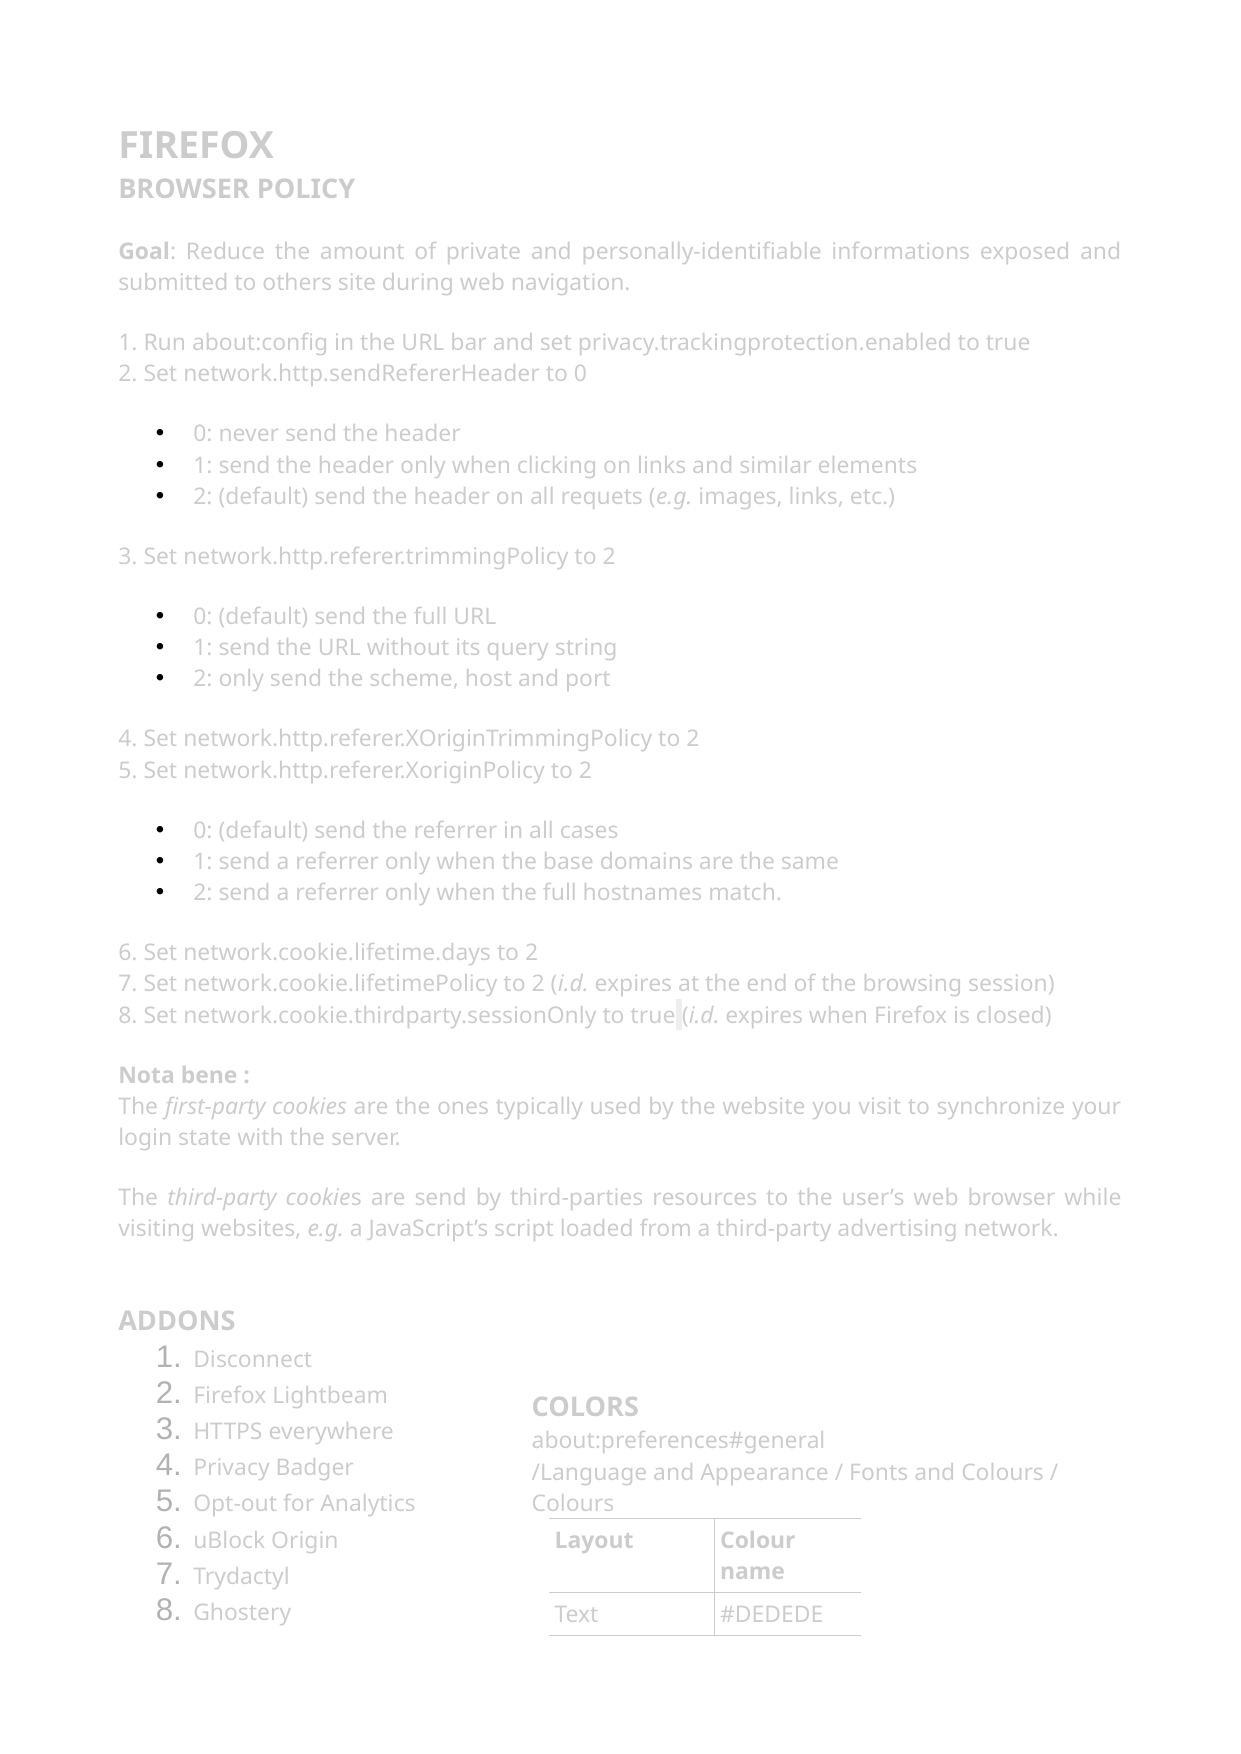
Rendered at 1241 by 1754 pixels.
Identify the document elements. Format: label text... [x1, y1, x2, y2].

list Opt-out for Analytics [156, 1482, 502, 1519]
text COLORS [531, 1387, 1122, 1424]
list uBlock Origin [156, 1519, 502, 1555]
list 1: send the URL without its query string [156, 631, 1122, 662]
text FIREFOX [118, 118, 1122, 169]
text The first-party cookies are the ones typically used by the website you visit to synchronize your login state with the server. [118, 1090, 1122, 1152]
text 4. Set network.http.referer.XOriginTrimmingPolicy to 2 [118, 722, 1122, 753]
text 3. Set network.http.referer.trimmingPolicy to 2 [118, 540, 1122, 571]
text Nota bene : [118, 1058, 1122, 1090]
text The third-party cookies are send by third-parties resources to the user’s web browser while visiting websites, e.g. a JavaScript’s script loaded from a third-party advertising network. [118, 1181, 1122, 1243]
text Goal: Reduce the amount of private and personally-identifiable informations exposed and submitted to others site during web navigation. [118, 235, 1122, 297]
table_header Colour name [715, 1519, 861, 1592]
text 6. Set network.cookie.lifetime.days to 2 [118, 936, 1122, 967]
text 8. Set network.cookie.thirdparty.sessionOnly to true (i.d. expires when Firefox is closed) [118, 998, 1122, 1030]
list 1: send the header only when clicking on links and similar elements [156, 448, 1122, 480]
text /Language and Appearance / Fonts and Colours / Colours [531, 1455, 1122, 1518]
list 2: only send the scheme, host and port [156, 662, 1122, 693]
text 7. Set network.cookie.lifetimePolicy to 2 (i.d. expires at the end of the browsing session) [118, 967, 1122, 998]
text about:preferences#general [531, 1424, 1122, 1455]
list 0: never send the header [156, 417, 1122, 448]
list 0: (default) send the referrer in all cases [156, 813, 1122, 845]
text BROWSER POLICY [118, 169, 1122, 206]
text ADDONS [118, 1301, 502, 1338]
list Disconnect [156, 1338, 502, 1374]
text 1. Run about:config in the URL bar and set privacy.trackingprotection.enabled to true [118, 326, 1122, 357]
table_header Layout [549, 1519, 714, 1592]
list 0: (default) send the full URL [156, 600, 1122, 631]
text 2. Set network.http.sendRefererHeader to 0 [118, 357, 1122, 388]
list Firefox Lightbeam [156, 1374, 502, 1410]
list HTTPS everywhere [156, 1410, 502, 1446]
text 5. Set network.http.referer.XoriginPolicy to 2 [118, 753, 1122, 785]
list Ghostery [156, 1591, 502, 1627]
list 2: send a referrer only when the full hostnames match. [156, 876, 1122, 907]
list Trydactyl [156, 1555, 502, 1591]
list Privacy Badger [156, 1446, 502, 1482]
list 2: (default) send the header on all requets (e.g. images, links, etc.) [156, 480, 1122, 511]
table_cell Text [549, 1593, 714, 1635]
table_cell #DEDEDE [715, 1593, 861, 1635]
list 1: send a referrer only when the base domains are the same [156, 845, 1122, 876]
